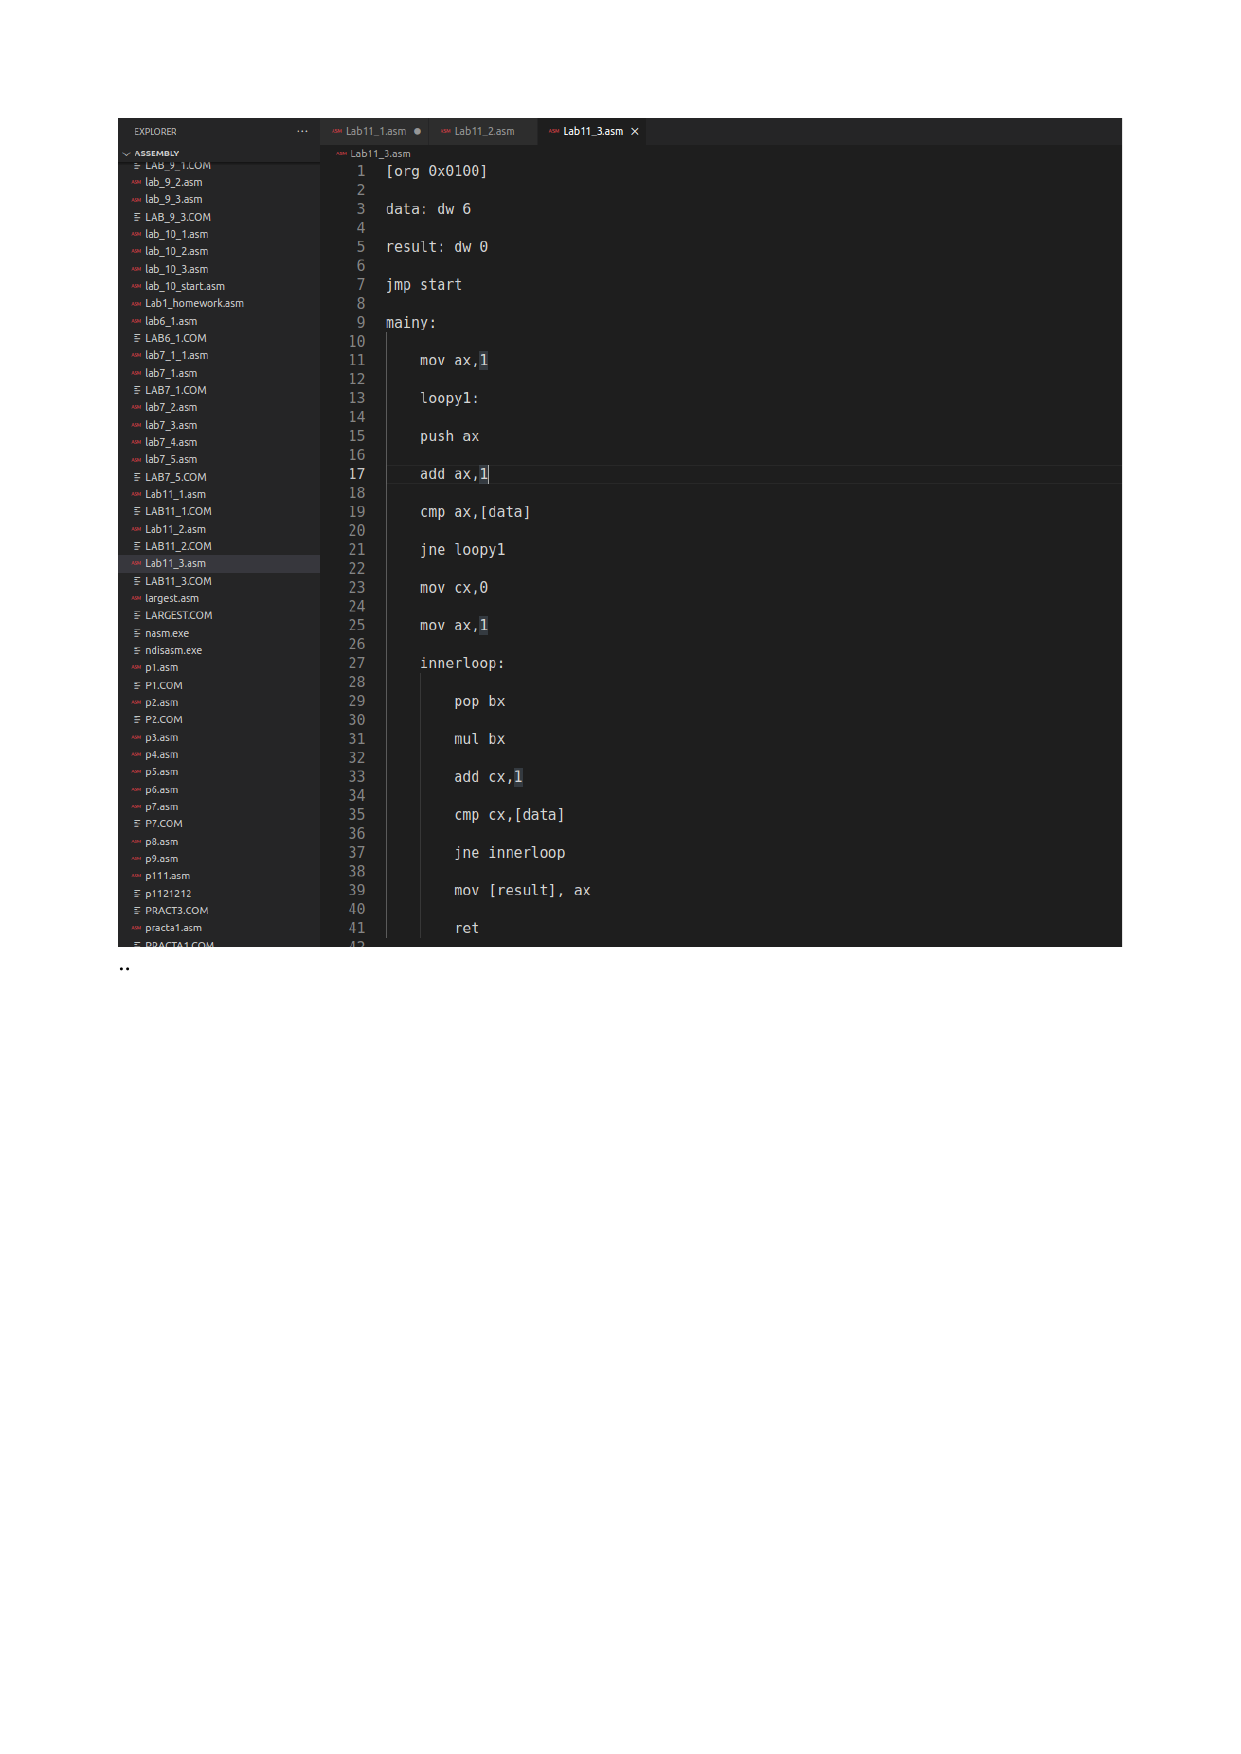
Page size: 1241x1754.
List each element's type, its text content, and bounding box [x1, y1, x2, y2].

text .. [118, 947, 1122, 976]
picture [118, 118, 1123, 947]
